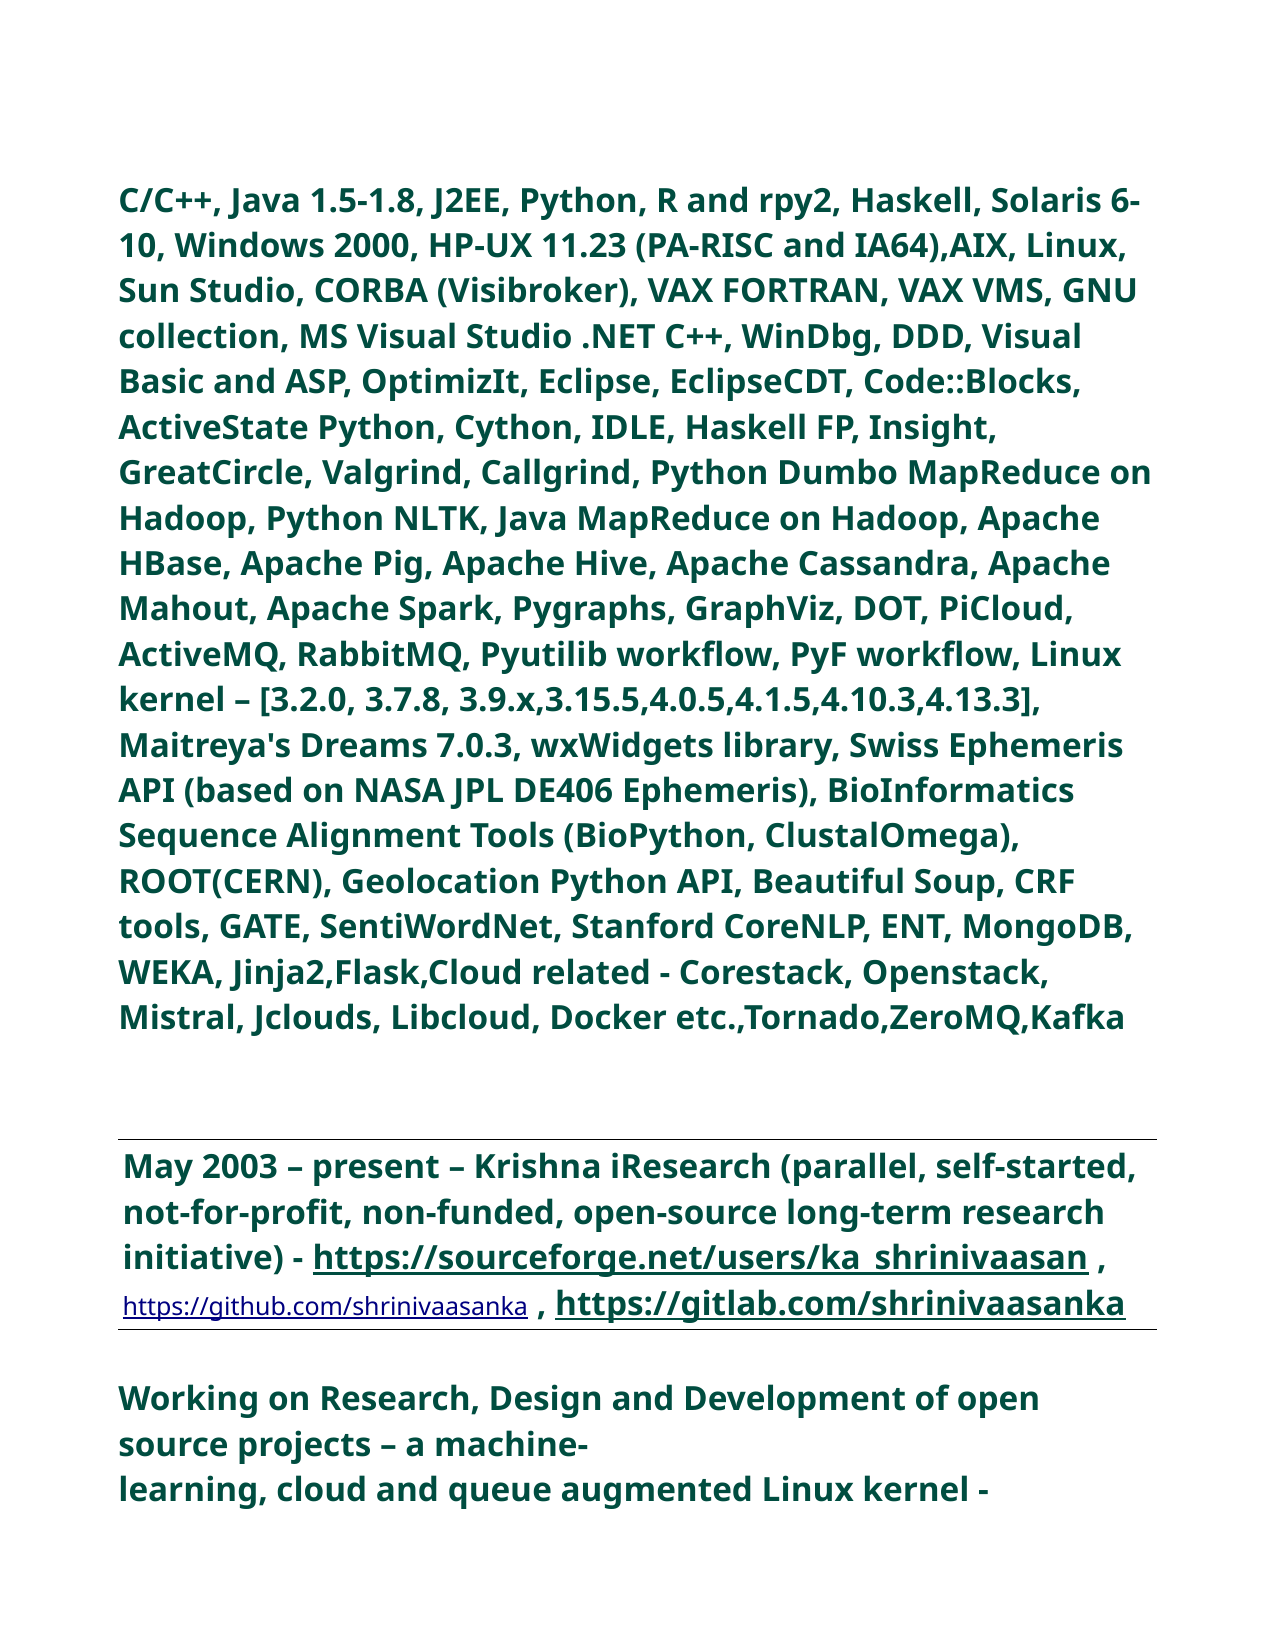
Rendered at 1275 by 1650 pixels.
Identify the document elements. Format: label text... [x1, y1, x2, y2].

text learning, cloud and queue augmented Linux kernel [118, 1466, 1157, 1511]
text May 2003 – present – Krishna iResearch (parallel, self-started, not-for-profit, non-funded, open-source long-term research initiative) - https://sourceforge.net/users/ka_shrinivaasan , https://github.com/shrinivaasanka , https://gitlab.com/shrinivaasanka [118, 1140, 1157, 1329]
text Working on Research, Design and Development of open source projects – a machine- [118, 1375, 1157, 1466]
text C/C++, Java 1.5-1.8, J2EE, Python, R and rpy2, Haskell, Solaris 6-10, Windows 2000, HP-UX 11.23 (PA-RISC and IA64),AIX, Linux, Sun Studio, CORBA (Visibroker), VAX FORTRAN, VAX VMS, GNU collection, MS Visual Studio .NET C++, WinDbg, DDD, Visual Basic and ASP, OptimizIt, Eclipse, EclipseCDT, Code::Blocks, ActiveState Python, Cython, IDLE, Haskell FP, Insight, GreatCircle, Valgrind, Callgrind, Python Dumbo MapReduce on Hadoop, Python NLTK, Java MapReduce on Hadoop, Apache HBase, Apache Pig, Apache Hive, Apache Cassandra, Apache Mahout, Apache Spark, Pygraphs, GraphViz, DOT, PiCloud, ActiveMQ, RabbitMQ, Pyutilib workflow, PyF workflow, Linux kernel – [3.2.0, 3.7.8, 3.9.x,3.15.5,4.0.5,4.1.5,4.10.3,4.13.3], Maitreya's Dreams 7.0.3, wxWidgets library, Swiss Ephemeris API (based on NASA JPL DE406 Ephemeris), BioInformatics Sequence Alignment Tools (BioPython, ClustalOmega), ROOT(CERN), Geolocation Python API, Beautiful Soup, CRF tools, GATE, SentiWordNet, Stanford CoreNLP, ENT, MongoDB, WEKA, Jinja2,Flask,Cloud related - Corestack, Openstack, Mistral, Jclouds, Libcloud, Docker etc.,Tornado,ZeroMQ,Kafka [118, 176, 1157, 1039]
